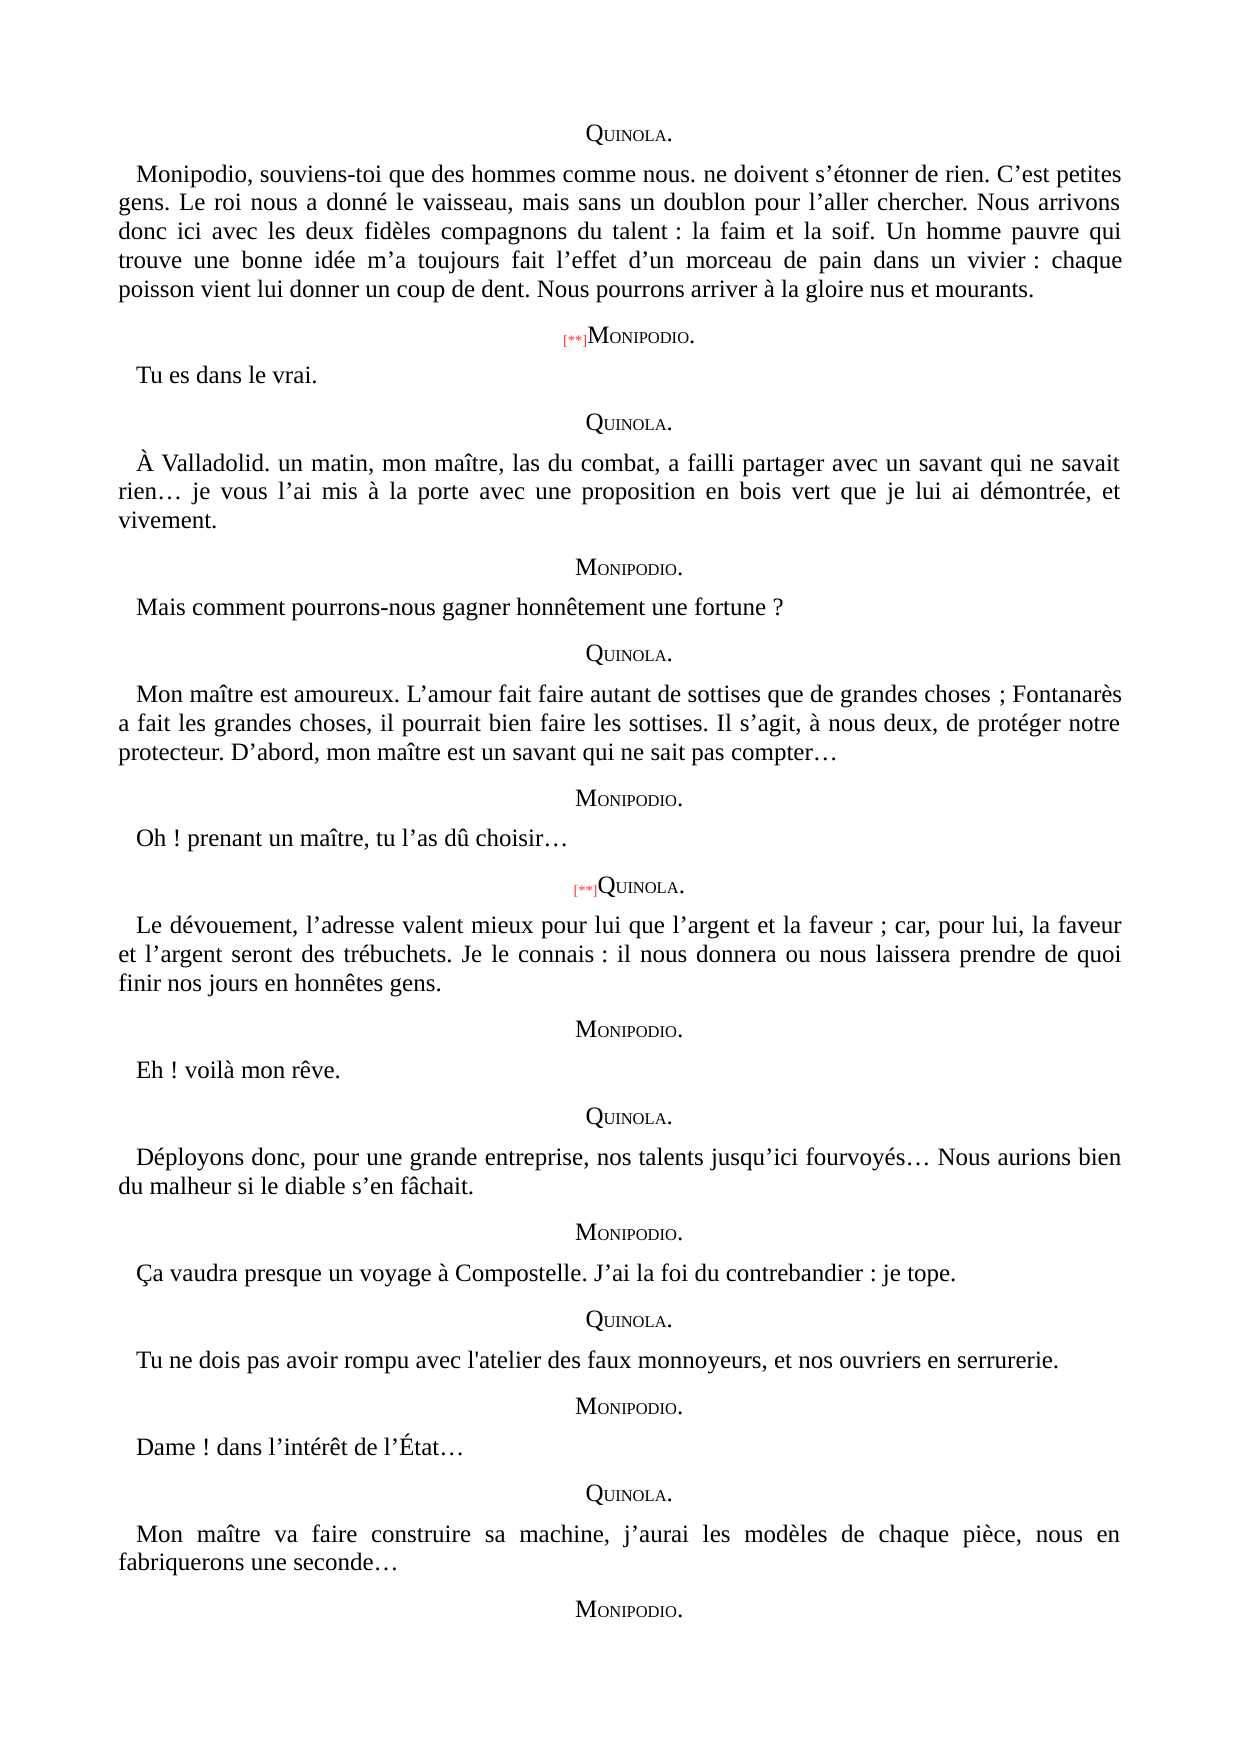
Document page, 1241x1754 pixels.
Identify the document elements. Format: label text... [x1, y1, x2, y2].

text Monipodio, souviens-toi que des hommes comme nous. ne doivent s’étonner de rien. C’est petites gens. Le roi nous a donné le vaisseau, mais sans un doublon pour l’aller chercher. Nous arrivons donc ici avec les deux fidèles compagnons du talent : la faim et la soif. Un homme pauvre qui trouve une bonne idée m’a toujours fait l’effet d’un morceau de pain dans un vivier : chaque poisson vient lui donner un coup de dent. Nous pourrons arriver à la gloire nus et mourants. [118, 159, 1122, 302]
text Tu ne dois pas avoir rompu avec l'atelier des faux monnoyeurs, et nos ouvriers en serrurerie. [118, 1345, 1122, 1373]
text [**]Quinola. [118, 870, 1122, 899]
text Oh ! prenant un maître, tu l’as dû choisir… [118, 823, 1122, 852]
text Mais comment pourrons-nous gagner honnêtement une fortune ? [118, 592, 1122, 621]
text Déployons donc, pour une grande entreprise, nos talents jusqu’ici fourvoyés… Nous aurions bien du malheur si le diable s’en fâchait. [118, 1142, 1122, 1199]
text Dame ! dans l’intérêt de l’État… [118, 1432, 1122, 1460]
text Monipodio. [118, 552, 1122, 580]
text À Valladolid. un matin, mon maître, las du combat, a failli partager avec un savant qui ne savait rien… je vous l’ai mis à la porte avec une proposition en bois vert que je lui ai démontrée, et vivement. [118, 448, 1122, 534]
text Monipodio. [118, 1594, 1122, 1623]
text Quinola. [118, 638, 1122, 667]
text Quinola. [118, 118, 1122, 147]
text Quinola. [118, 1478, 1122, 1507]
text Eh ! voilà mon rêve. [118, 1055, 1122, 1084]
text Quinola. [118, 1101, 1122, 1130]
text Ça vaudra presque un voyage à Compostelle. J’ai la foi du contrebandier : je tope. [118, 1258, 1122, 1286]
text Monipodio. [118, 1391, 1122, 1420]
text Mon maître est amoureux. L’amour fait faire autant de sottises que de grandes choses ; Fontanarès a fait les grandes choses, il pourrait bien faire les sottises. Il s’agit, à nous deux, de protéger notre protecteur. D’abord, mon maître est un savant qui ne sait pas compter… [118, 679, 1122, 765]
text Quinola. [118, 1304, 1122, 1333]
text [**]Monipodio. [118, 320, 1122, 349]
text Monipodio. [118, 1217, 1122, 1246]
text Le dévouement, l’adresse valent mieux pour lui que l’argent et la faveur ; car, pour lui, la faveur et l’argent seront des trébuchets. Je le connais : il nous donnera ou nous laissera prendre de quoi finir nos jours en honnêtes gens. [118, 911, 1122, 997]
text Tu es dans le vrai. [118, 361, 1122, 389]
text Monipodio. [118, 783, 1122, 812]
text Monipodio. [118, 1014, 1122, 1043]
text Quinola. [118, 407, 1122, 436]
text Mon maître va faire construire sa machine, j’aurai les modèles de chaque pièce, nous en fabriquerons une seconde… [118, 1519, 1122, 1576]
